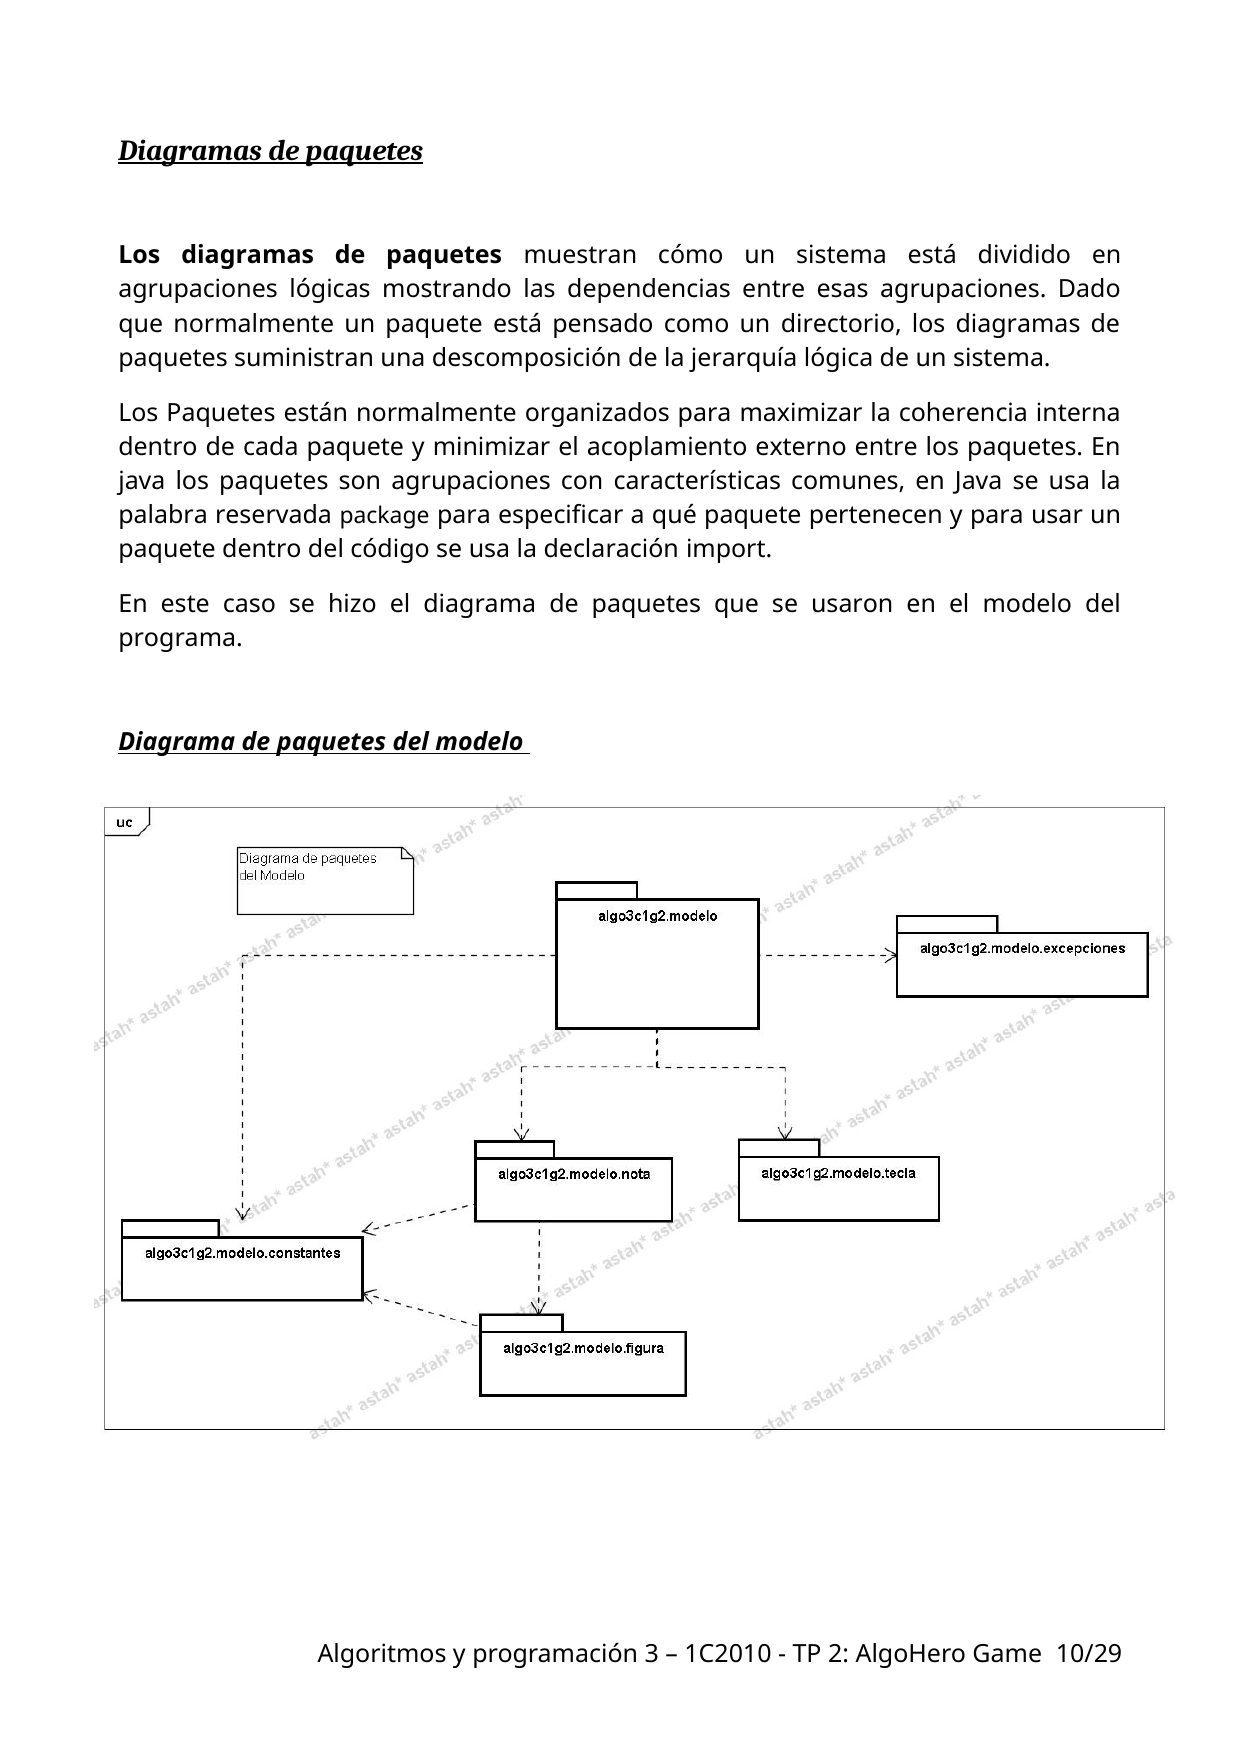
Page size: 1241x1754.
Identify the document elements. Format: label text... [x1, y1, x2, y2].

text Los Paquetes están normalmente organizados para maximizar la coherencia interna dentro de cada paquete y minimizar el acoplamiento externo entre los paquetes. En java los paquetes son agrupaciones con características comunes, en Java se usa la palabra reservada package para especificar a qué paquete pertenecen y para usar un paquete dentro del código se usa la declaración import. [118, 394, 1122, 564]
text En este caso se hizo el diagrama de paquetes que se usaron en el modelo del programa. [118, 585, 1122, 653]
text Diagrama de paquetes del modelo [118, 724, 1122, 758]
text Los diagramas de paquetes muestran cómo un sistema está dividido en agrupaciones lógicas mostrando las dependencias entre esas agrupaciones. Dado que normalmente un paquete está pensado como un directorio, los diagramas de paquetes suministran una descomposición de la jerarquía lógica de un sistema. [118, 237, 1122, 373]
subtitle Diagramas de paquetes [118, 134, 1122, 168]
